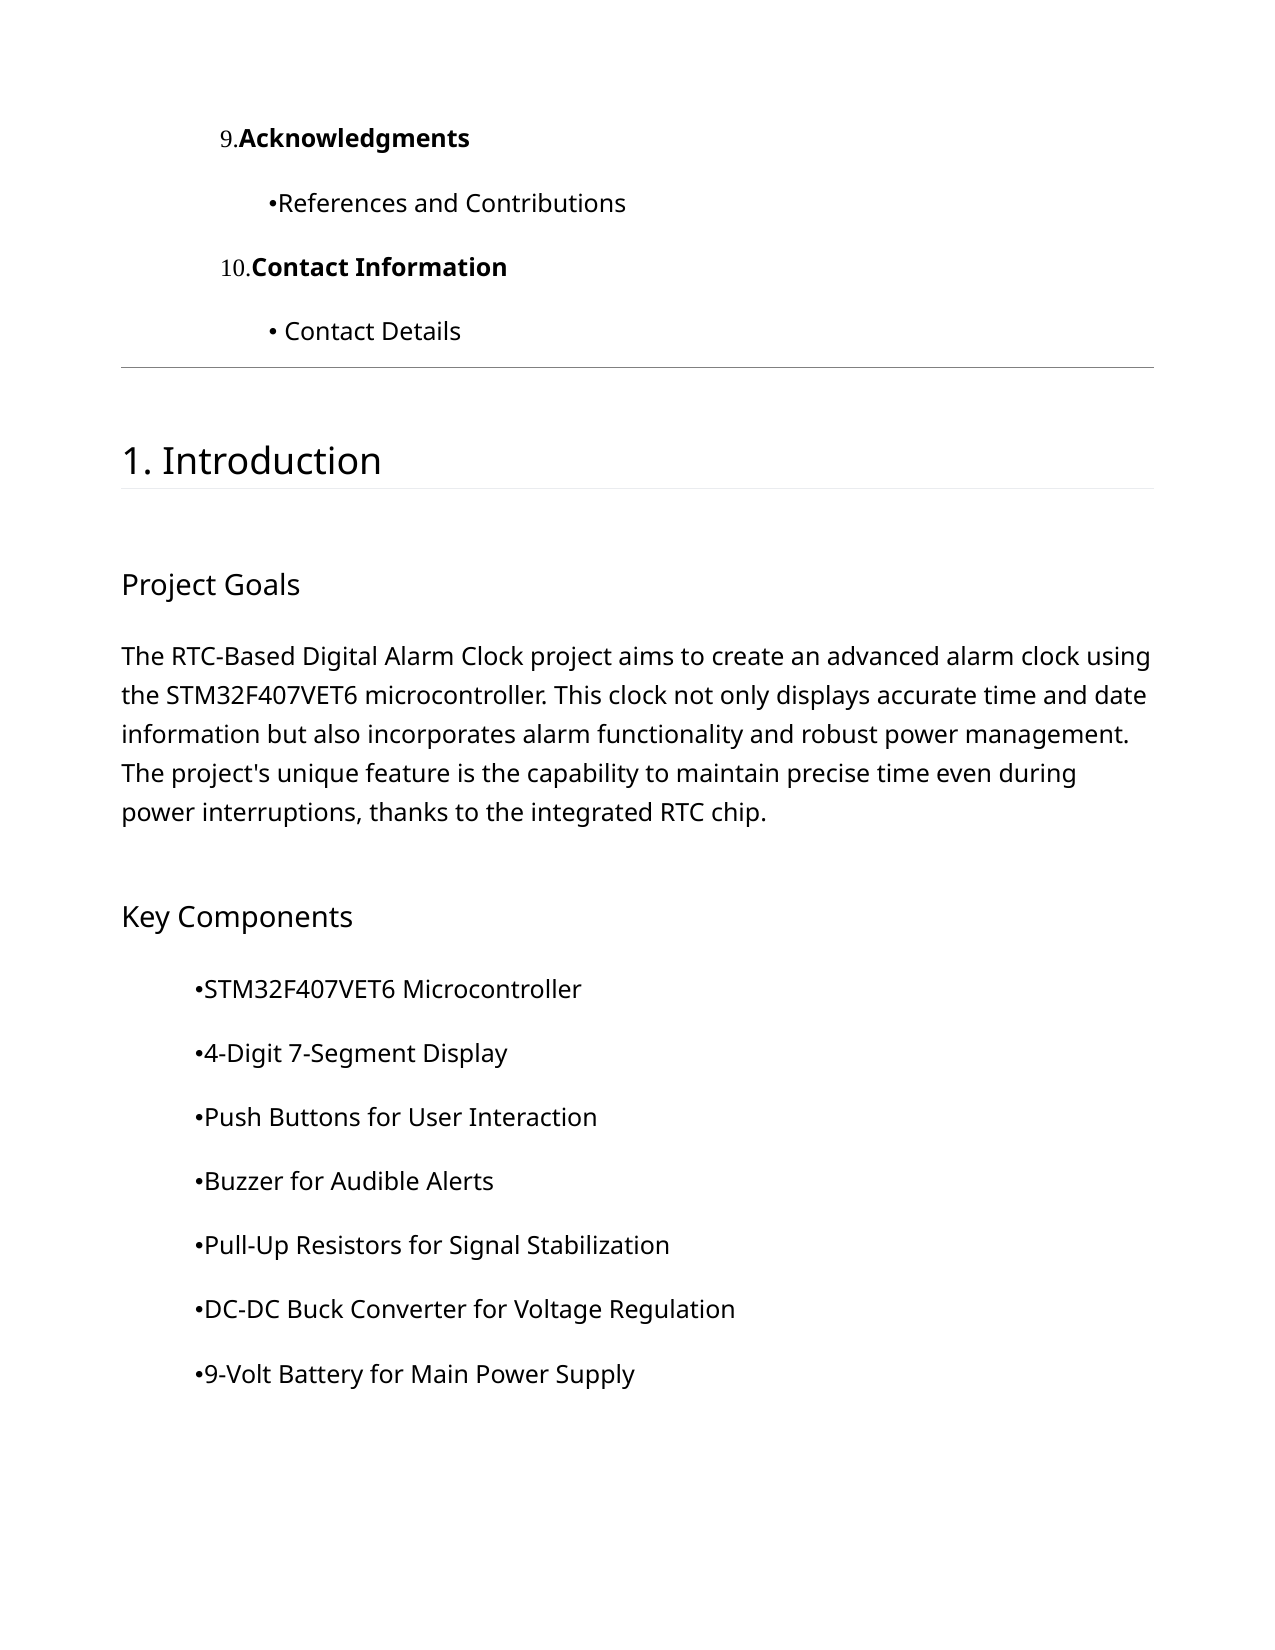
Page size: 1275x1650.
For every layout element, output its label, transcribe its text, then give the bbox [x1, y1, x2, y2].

list Contact Information [146, 249, 1129, 283]
subtitle Project Goals [121, 564, 1154, 603]
list Pull-Up Resistors for Signal Stabilization [121, 1228, 1154, 1262]
list References and Contributions [121, 185, 1154, 219]
list 9-Volt Battery for Main Power Supply [121, 1356, 1154, 1390]
list Contact Details [121, 313, 1154, 348]
subtitle 1. Introduction [121, 434, 1154, 488]
list 4-Digit 7-Segment Display [121, 1035, 1154, 1069]
list Push Buttons for User Interaction [121, 1099, 1154, 1134]
text The RTC-Based Digital Alarm Clock project aims to create an advanced alarm clock using the STM32F407VET6 microcontroller. This clock not only displays accurate time and date information but also incorporates alarm functionality and robust power management. The project's unique feature is the capability to maintain precise time even during power interruptions, thanks to the integrated RTC chip. [121, 638, 1154, 829]
list Buzzer for Audible Alerts [121, 1164, 1154, 1198]
subtitle Key Components [121, 897, 1154, 936]
list Acknowledgments [146, 121, 1129, 155]
list DC-DC Buck Converter for Voltage Regulation [121, 1292, 1154, 1326]
list STM32F407VET6 Microcontroller [121, 971, 1154, 1005]
